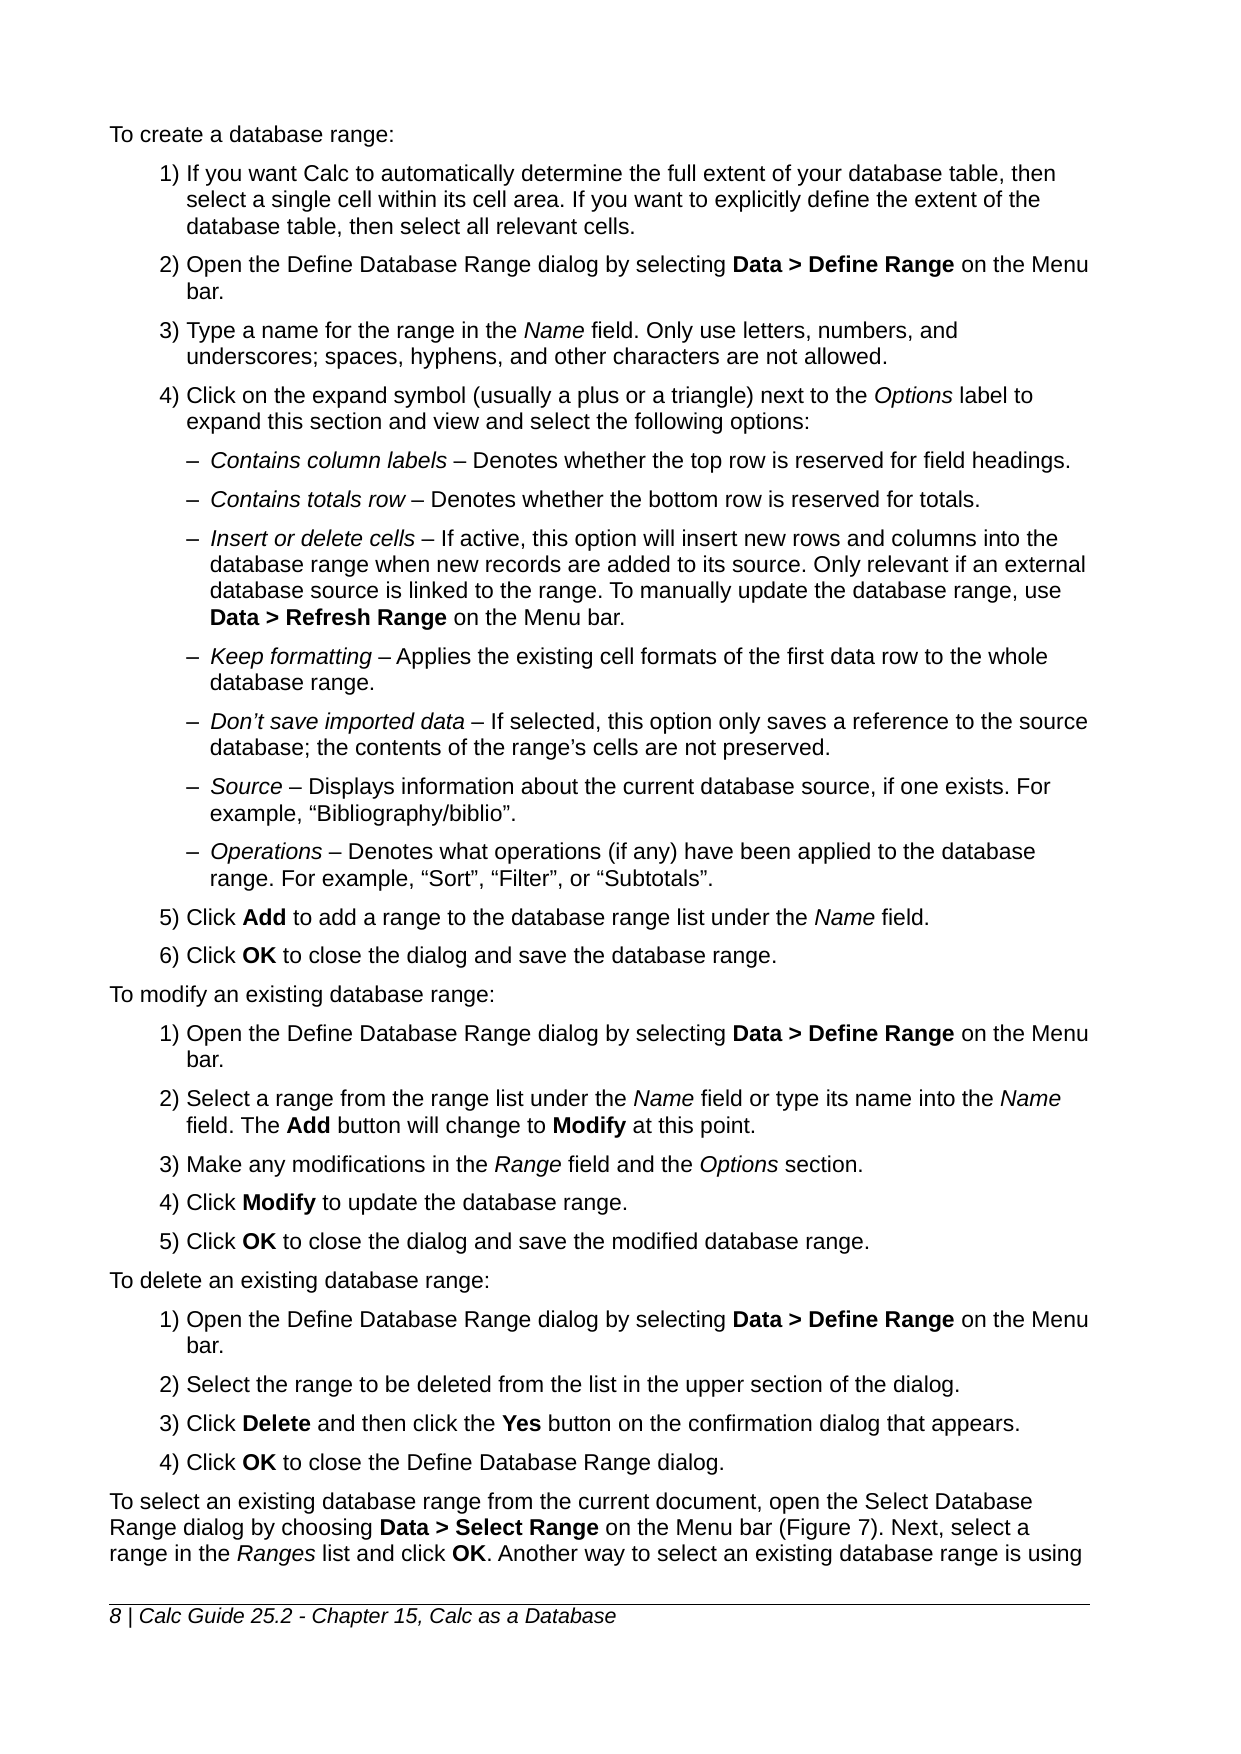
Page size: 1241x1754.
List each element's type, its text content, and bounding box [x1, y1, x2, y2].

list If you want Calc to automatically determine the full extent of your database table, then select a single cell within its cell area. If you want to explicitly define the extent of the database table, then select all relevant cells. [186, 160, 1090, 239]
text To select an existing database range from the current document, open the Select Database Range dialog by choosing Data > Select Range on the Menu bar (Figure 7). Next, select a range in the Ranges list and click OK. Another way to select an existing database range is using [109, 1488, 1090, 1567]
list To delete an existing database range: [109, 1267, 1090, 1293]
list Insert or delete cells – If active, this option will insert new rows and columns into the database range when new records are added to its source. Only relevant if an external database source is linked to the range. To manually update the database range, use Data > Refresh Range on the Menu bar. [186, 525, 1090, 630]
list Click Add to add a range to the database range list under the Name field. [186, 903, 1090, 930]
list Select a range from the range list under the Name field or type its name into the Name field. The Add button will change to Modify at this point. [186, 1085, 1090, 1138]
list Source – Displays information about the current database source, if one exists. For example, “Bibliography/biblio”. [186, 773, 1090, 826]
list Click OK to close the dialog and save the modified database range. [186, 1228, 1090, 1254]
list Select the range to be deleted from the list in the upper section of the dialog. [186, 1371, 1090, 1397]
list Contains totals row – Denotes whether the bottom row is reserved for totals. [186, 486, 1090, 512]
list Contains column labels – Denotes whether the top row is reserved for field headings. [186, 447, 1090, 473]
list Click on the expand symbol (usually a plus or a triangle) next to the Options label to expand this section and view and select the following options: [186, 382, 1090, 434]
list Click Delete and then click the Yes button on the confirmation dialog that appears. [186, 1410, 1090, 1436]
list Click OK to close the dialog and save the database range. [186, 942, 1090, 969]
list Make any modifications in the Range field and the Options section. [186, 1151, 1090, 1177]
list Keep formatting – Applies the existing cell formats of the first data row to the whole database range. [186, 643, 1090, 695]
list Don’t save imported data – If selected, this option only saves a reference to the source database; the contents of the range’s cells are not preserved. [186, 708, 1090, 761]
list Type a name for the range in the Name field. Only use letters, numbers, and underscores; spaces, hyphens, and other characters are not allowed. [186, 317, 1090, 369]
list To modify an existing database range: [109, 981, 1090, 1008]
list Click Modify to update the database range. [186, 1189, 1090, 1216]
list Click OK to close the Define Database Range dialog. [186, 1449, 1090, 1475]
list Open the Define Database Range dialog by selecting Data > Define Range on the Menu bar. [186, 1020, 1090, 1073]
list To create a database range: [109, 121, 1090, 147]
list Operations – Denotes what operations (if any) have been applied to the database range. For example, “Sort”, “Filter”, or “Subtotals”. [186, 838, 1090, 891]
list Open the Define Database Range dialog by selecting Data > Define Range on the Menu bar. [186, 251, 1090, 304]
list Open the Define Database Range dialog by selecting Data > Define Range on the Menu bar. [186, 1306, 1090, 1359]
